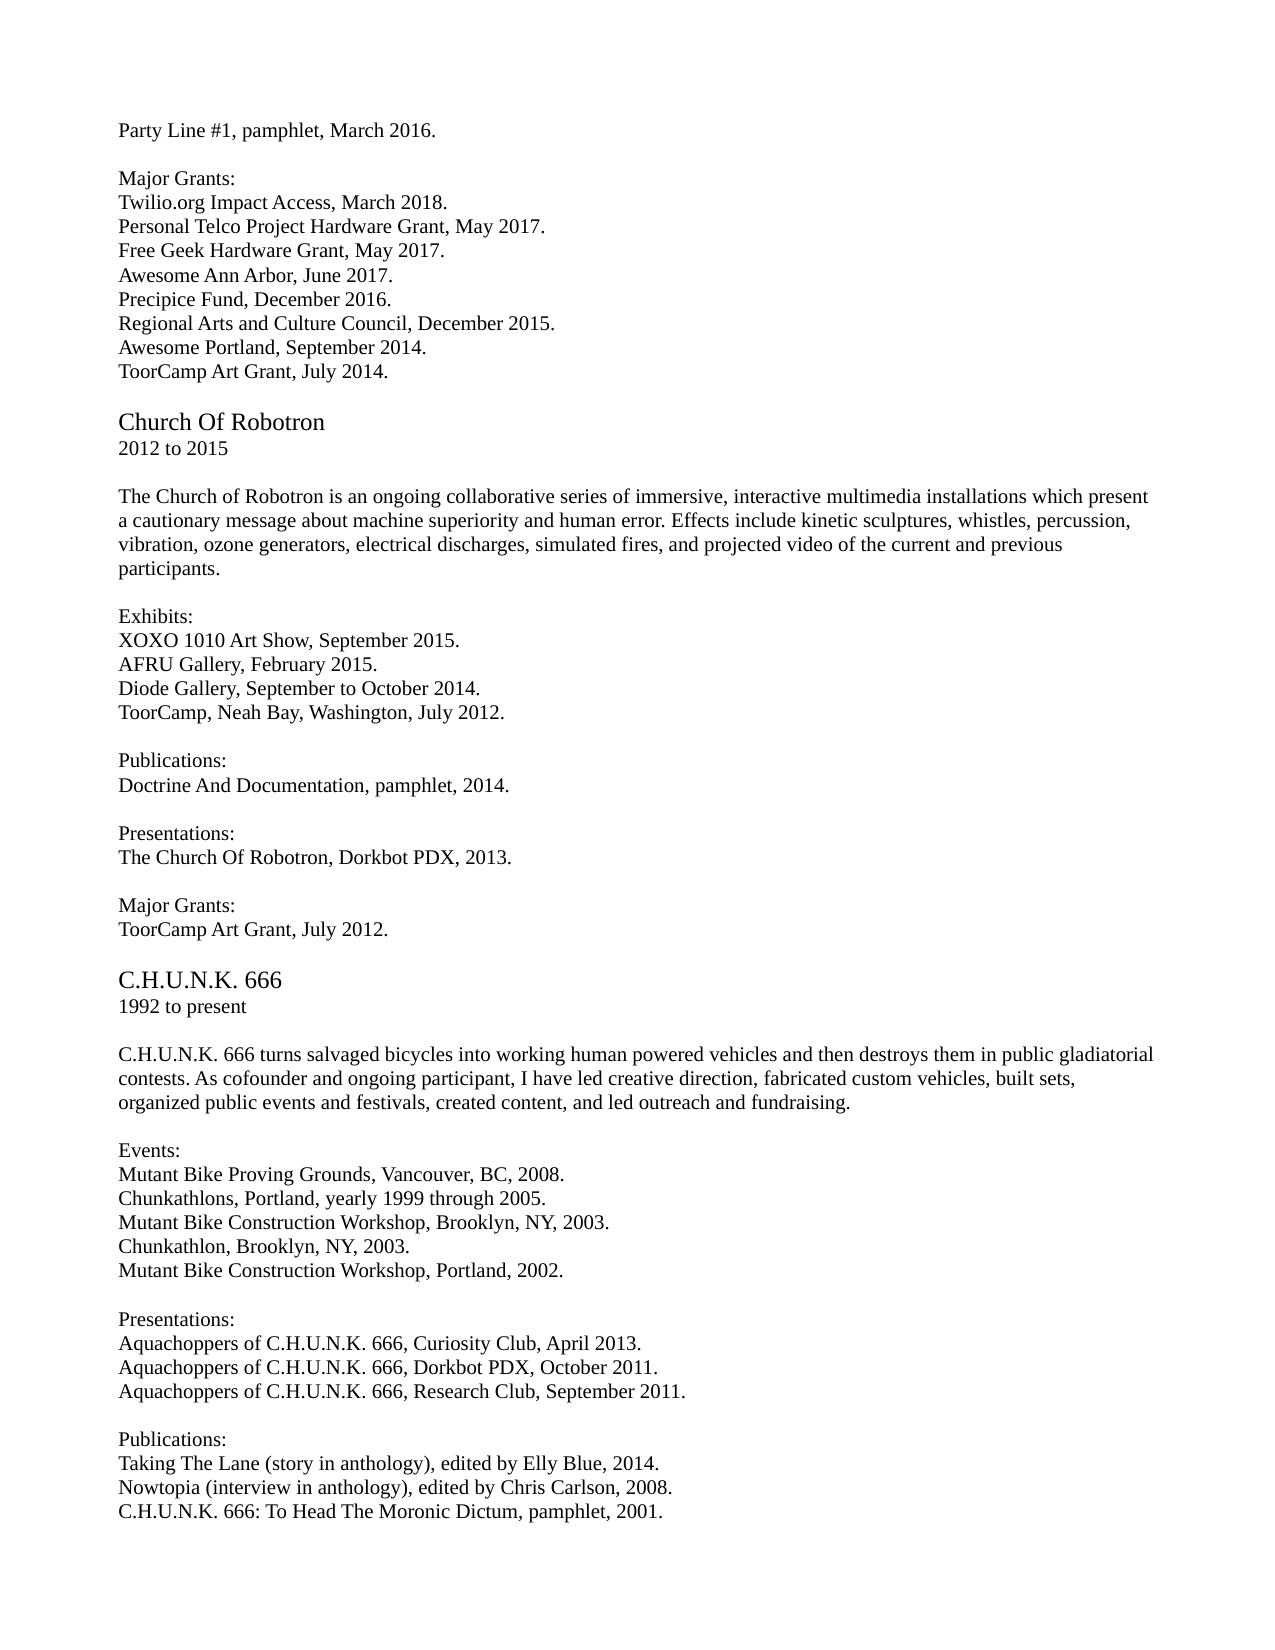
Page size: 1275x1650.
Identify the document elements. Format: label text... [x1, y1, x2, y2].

text C.H.U.N.K. 666 turns salvaged bicycles into working human powered vehicles and then destroys them in public gladiatorial contests. As cofounder and ongoing participant, I have led creative direction, fabricated custom vehicles, built sets, organized public events and festivals, created content, and led outreach and fundraising. [118, 1042, 1157, 1114]
text Presentations: [118, 1307, 1157, 1331]
text Diode Gallery, September to October 2014. [118, 676, 1157, 700]
text Aquachoppers of C.H.U.N.K. 666, Curiosity Club, April 2013. [118, 1331, 1157, 1355]
text Personal Telco Project Hardware Grant, May 2017. [118, 214, 1157, 238]
text Twilio.org Impact Access, March 2018. [118, 190, 1157, 214]
text ToorCamp, Neah Bay, Washington, July 2012. [118, 700, 1157, 724]
text Awesome Ann Arbor, June 2017. [118, 262, 1157, 287]
text Taking The Lane (story in anthology), edited by Elly Blue, 2014. [118, 1451, 1157, 1475]
text Major Grants: [118, 893, 1157, 917]
text Exhibits: [118, 604, 1157, 628]
text 1992 to present [118, 994, 1157, 1018]
text Church Of Robotron [118, 407, 1157, 436]
text Nowtopia (interview in anthology), edited by Chris Carlson, 2008. [118, 1475, 1157, 1499]
text C.H.U.N.K. 666: To Head The Moronic Dictum, pamphlet, 2001. [118, 1499, 1157, 1523]
text Party Line #1, pamphlet, March 2016. [118, 118, 1157, 142]
text Regional Arts and Culture Council, December 2015. [118, 311, 1157, 335]
text AFRU Gallery, February 2015. [118, 652, 1157, 676]
text Chunkathlons, Portland, yearly 1999 through 2005. [118, 1186, 1157, 1210]
text ToorCamp Art Grant, July 2014. [118, 359, 1157, 383]
text The Church of Robotron is an ongoing collaborative series of immersive, interactive multimedia installations which present a cautionary message about machine superiority and human error. Effects include kinetic sculptures, whistles, percussion, vibration, ozone generators, electrical discharges, simulated fires, and projected video of the current and previous participants. [118, 484, 1157, 580]
text XOXO 1010 Art Show, September 2015. [118, 628, 1157, 652]
text The Church Of Robotron, Dorkbot PDX, 2013. [118, 845, 1157, 869]
text Publications: [118, 1427, 1157, 1451]
text ToorCamp Art Grant, July 2012. [118, 917, 1157, 941]
text Chunkathlon, Brooklyn, NY, 2003. [118, 1234, 1157, 1258]
text Precipice Fund, December 2016. [118, 287, 1157, 311]
text Doctrine And Documentation, pamphlet, 2014. [118, 772, 1157, 797]
text Awesome Portland, September 2014. [118, 335, 1157, 359]
text Mutant Bike Construction Workshop, Brooklyn, NY, 2003. [118, 1210, 1157, 1234]
text Major Grants: [118, 166, 1157, 190]
text Events: [118, 1138, 1157, 1162]
text Presentations: [118, 821, 1157, 845]
text Aquachoppers of C.H.U.N.K. 666, Dorkbot PDX, October 2011. [118, 1355, 1157, 1379]
text Free Geek Hardware Grant, May 2017. [118, 238, 1157, 262]
text Mutant Bike Construction Workshop, Portland, 2002. [118, 1258, 1157, 1282]
text Mutant Bike Proving Grounds, Vancouver, BC, 2008. [118, 1162, 1157, 1186]
text Publications: [118, 748, 1157, 772]
text C.H.U.N.K. 666 [118, 965, 1157, 994]
text Aquachoppers of C.H.U.N.K. 666, Research Club, September 2011. [118, 1379, 1157, 1403]
text 2012 to 2015 [118, 436, 1157, 460]
